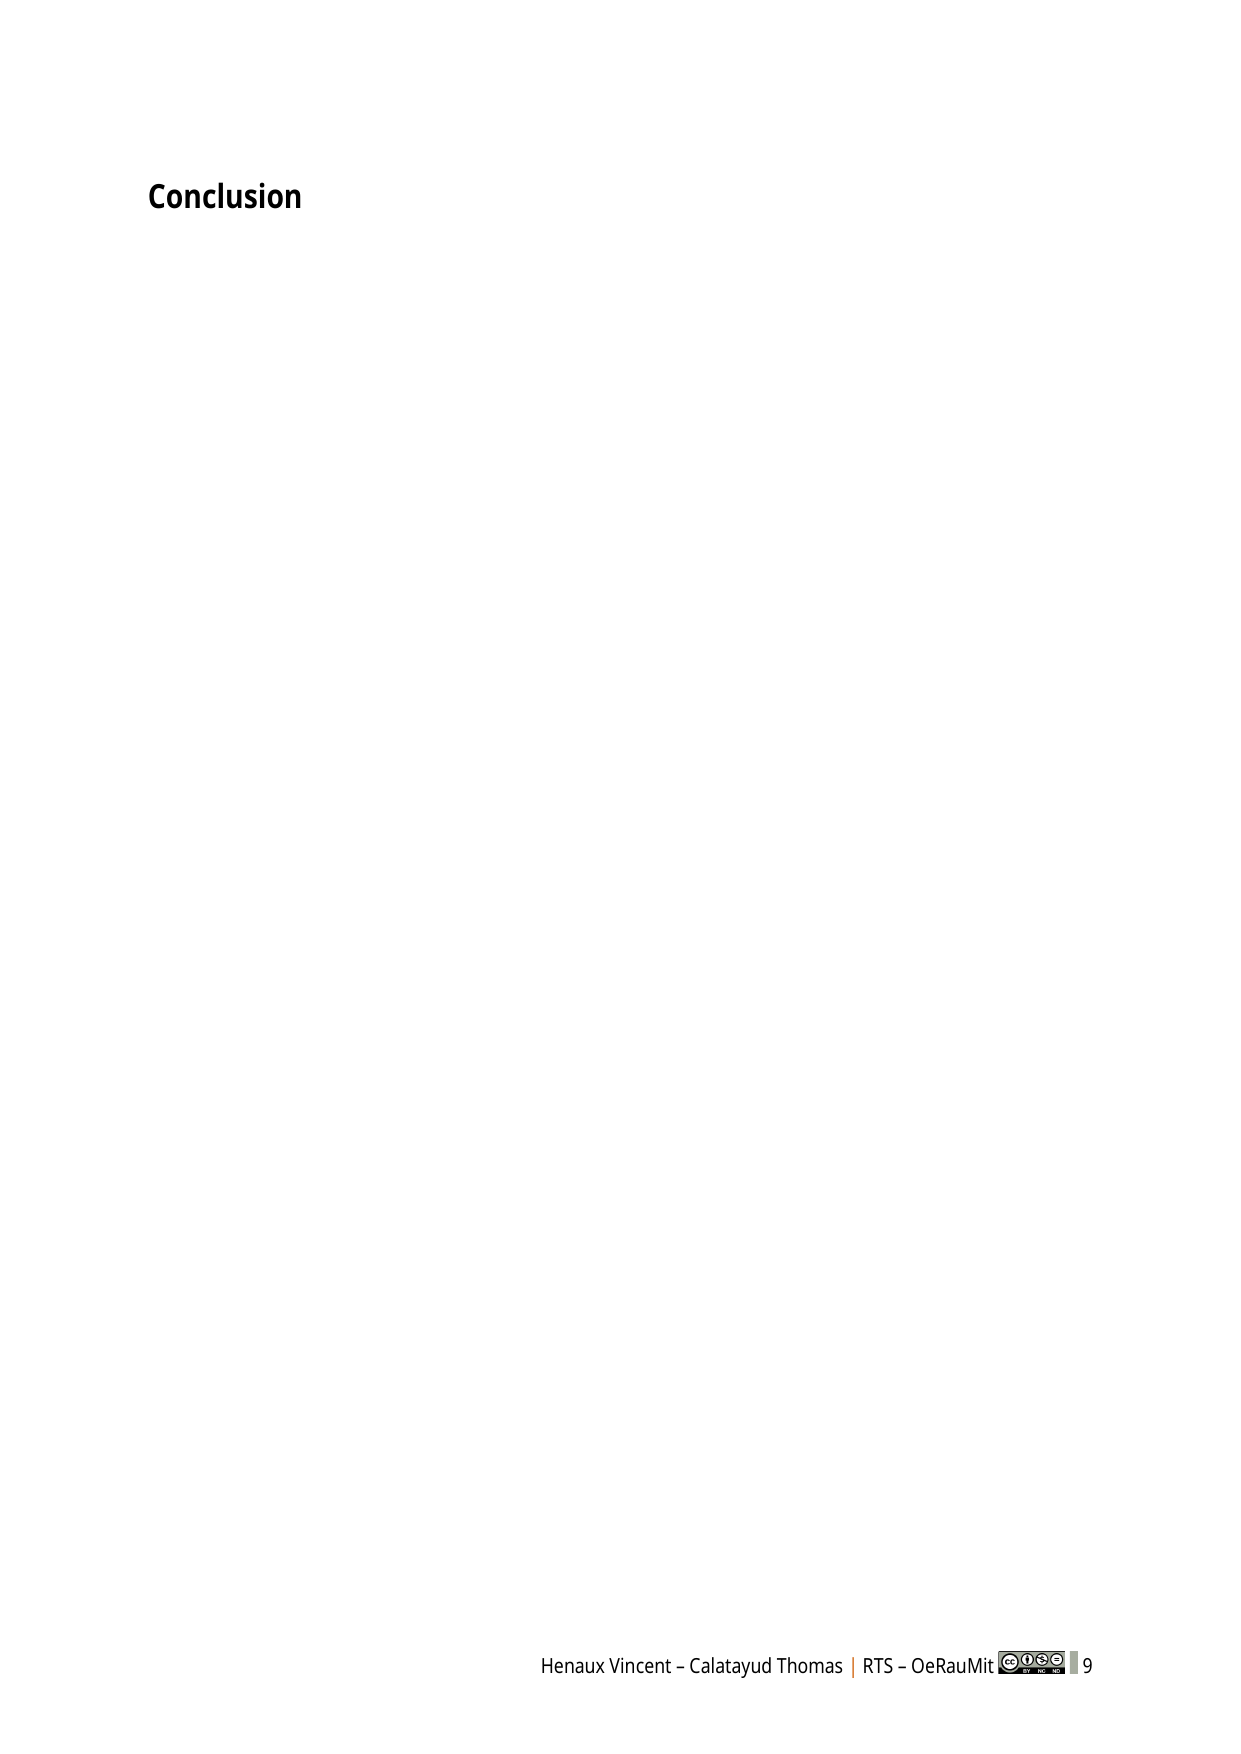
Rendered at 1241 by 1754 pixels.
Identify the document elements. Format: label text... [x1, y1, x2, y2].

picture [1069, 1651, 1078, 1674]
subtitle Conclusion [148, 173, 1092, 218]
picture [998, 1651, 1065, 1674]
